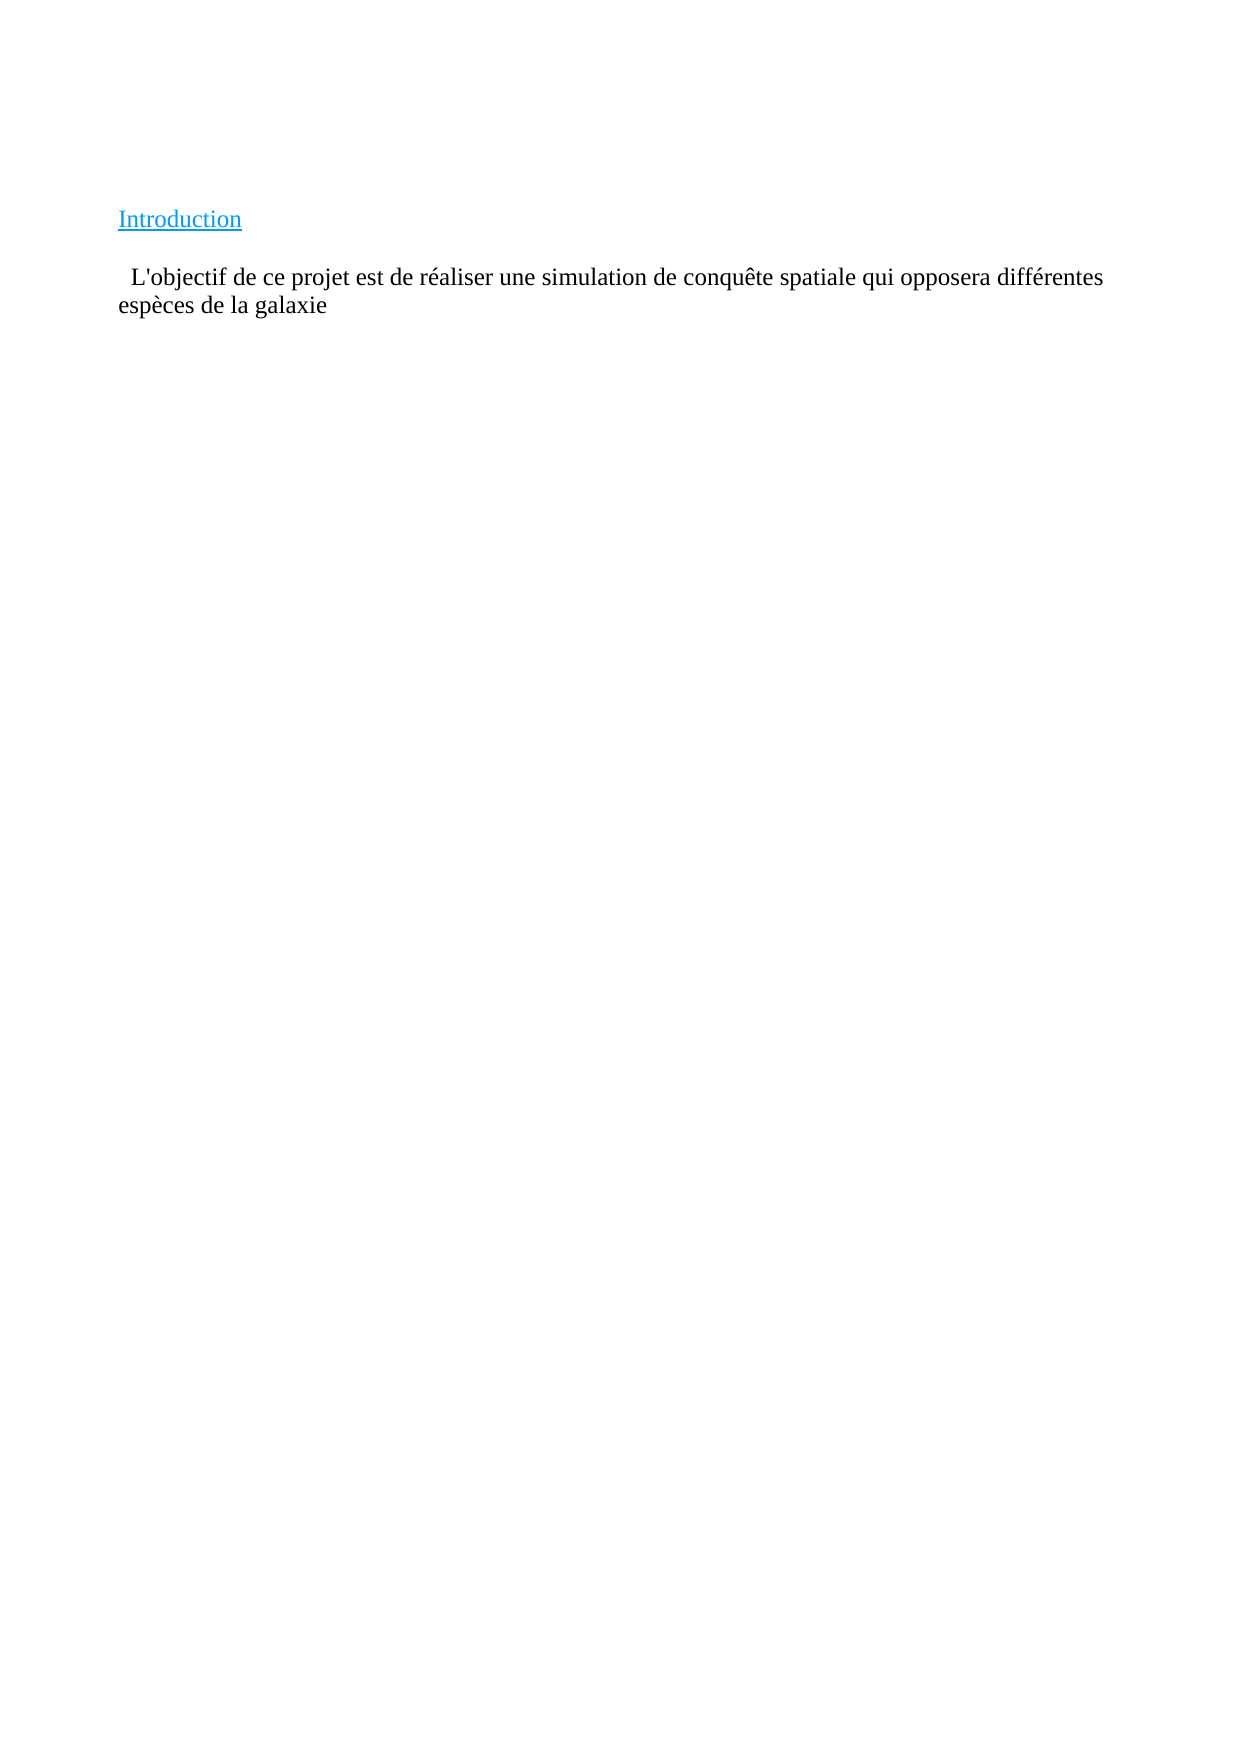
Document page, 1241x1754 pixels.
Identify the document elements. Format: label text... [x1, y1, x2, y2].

text L'objectif de ce projet est de réaliser une simulation de conquête spatiale qui opposera différentes espèces de la galaxie [118, 262, 1122, 319]
text Introduction [118, 204, 1122, 233]
